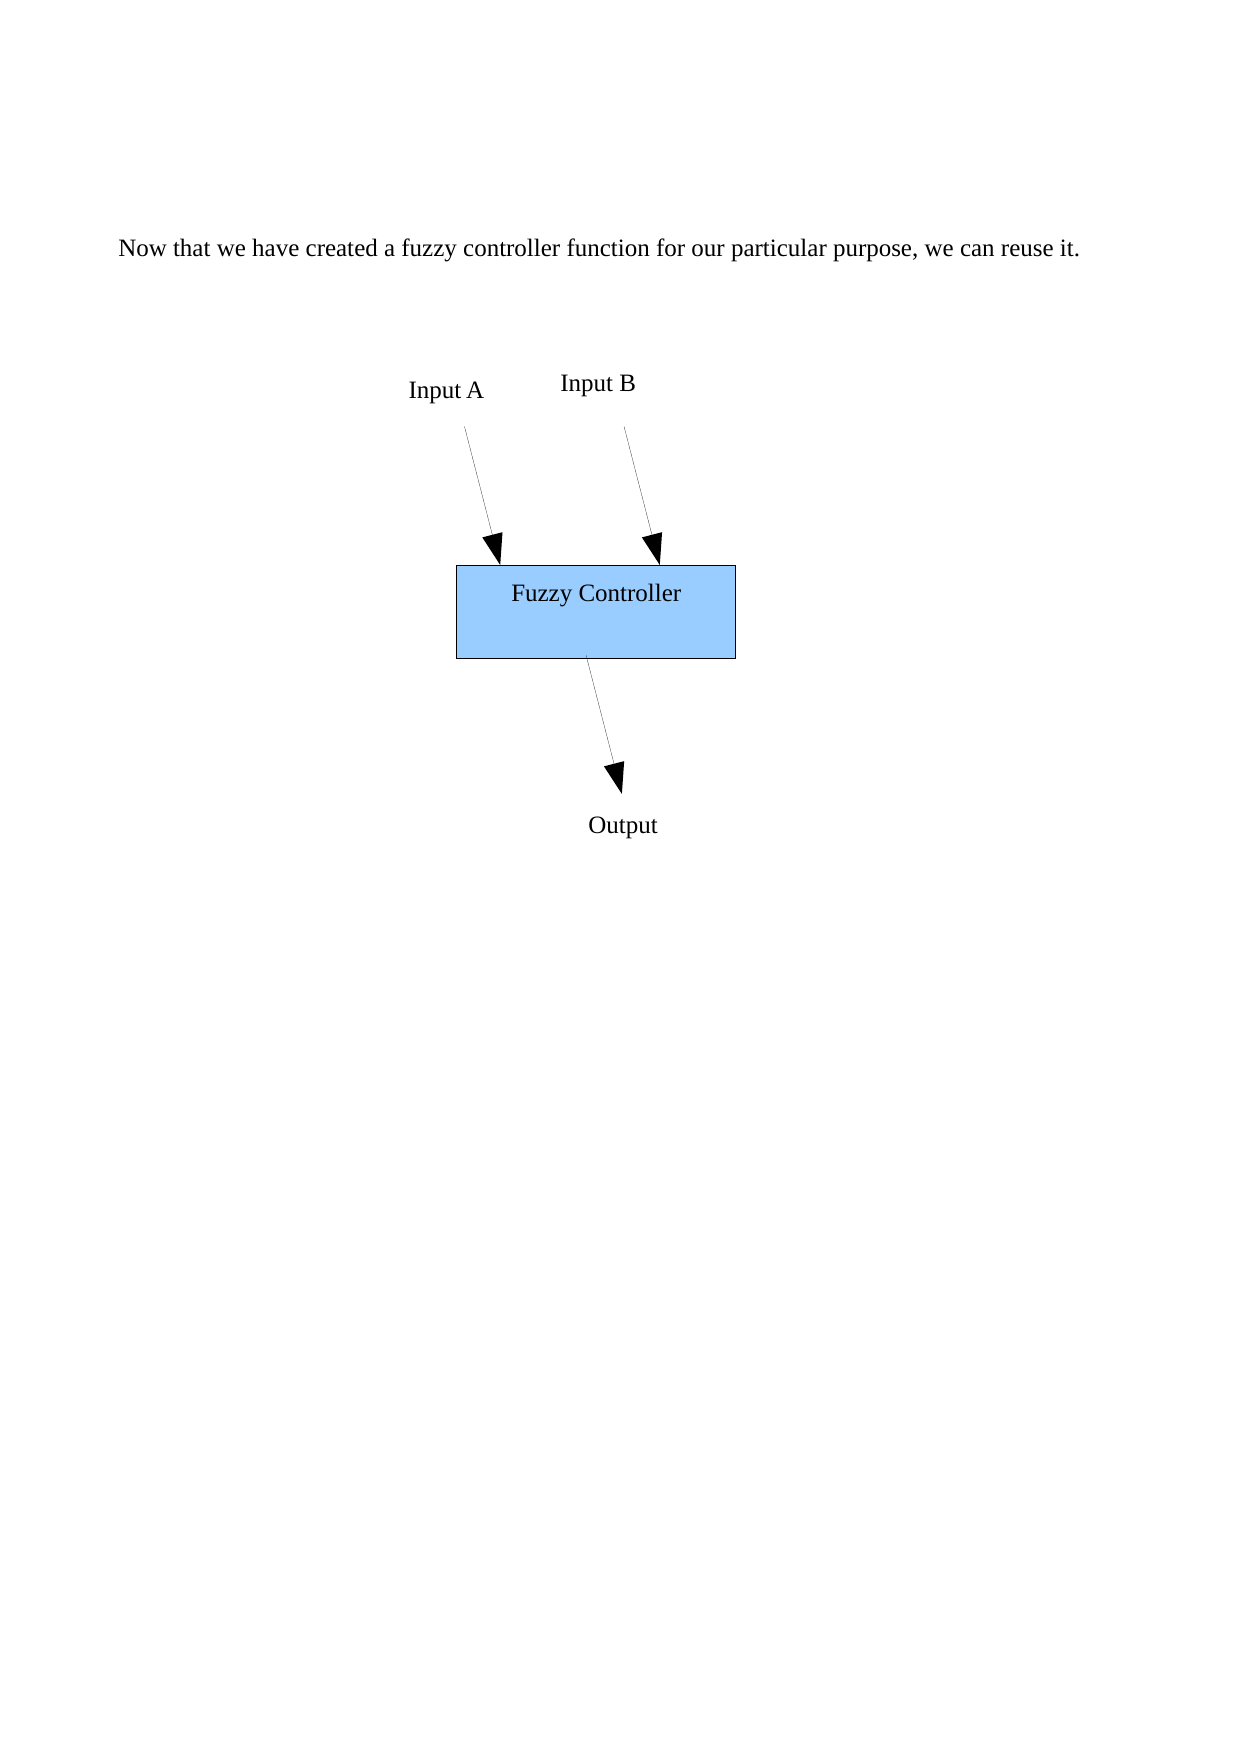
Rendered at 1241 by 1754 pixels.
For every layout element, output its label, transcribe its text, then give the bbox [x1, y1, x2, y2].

text Now that we have created a fuzzy controller function for our particular purpose, we can reuse it. [118, 233, 1122, 262]
